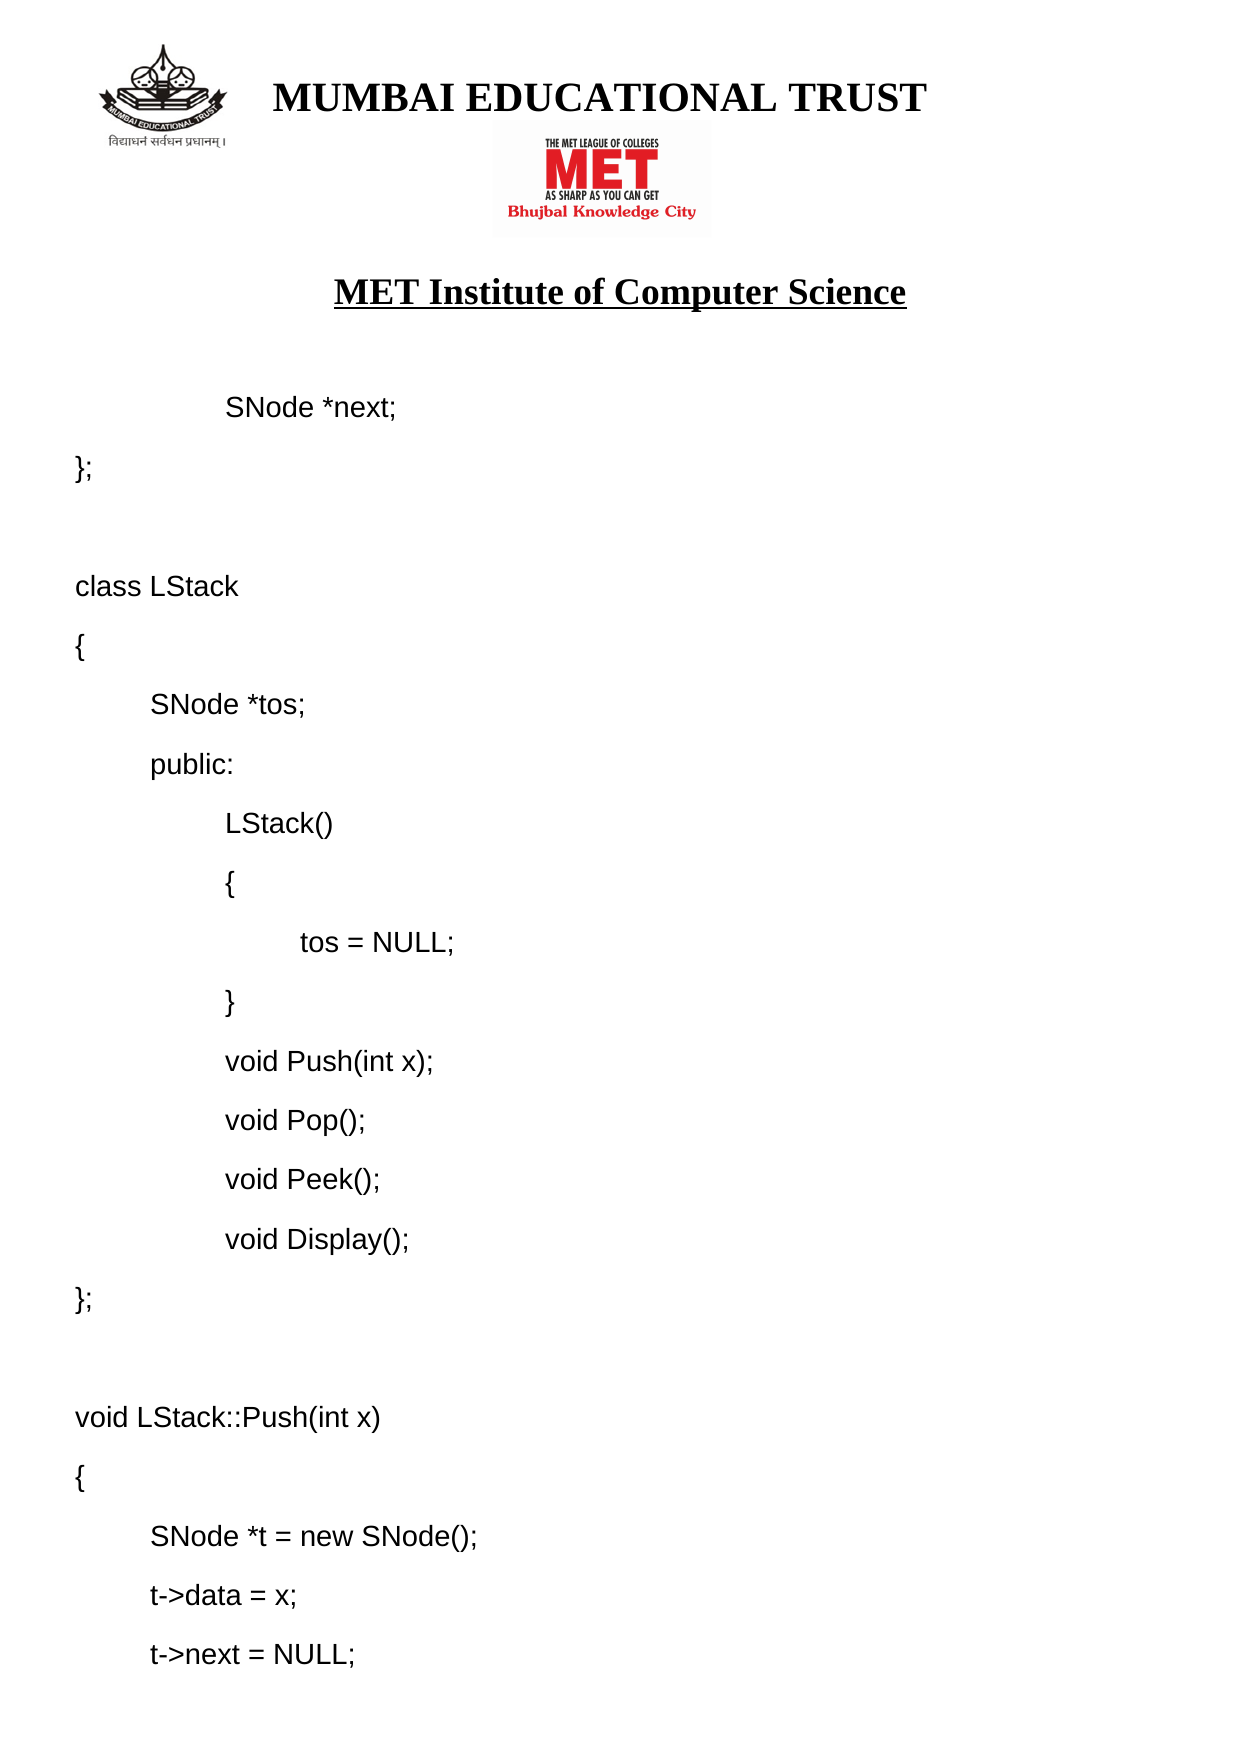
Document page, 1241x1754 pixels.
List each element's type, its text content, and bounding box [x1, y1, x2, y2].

text SNode *t = new SNode(); [75, 1518, 1165, 1552]
text }; [75, 450, 1165, 483]
text t->data = x; [75, 1578, 1165, 1611]
text void LStack::Push(int x) [75, 1400, 1165, 1433]
text public: [75, 747, 1165, 780]
text void Display(); [75, 1222, 1165, 1255]
text void Peek(); [75, 1162, 1165, 1196]
text }; [75, 1281, 1165, 1314]
text LStack() [75, 806, 1165, 839]
text tos = NULL; [75, 925, 1165, 958]
picture [98, 44, 228, 148]
text { [75, 865, 1165, 899]
text void Pop(); [75, 1103, 1165, 1136]
picture [492, 120, 712, 238]
text } [75, 984, 1165, 1018]
text { [75, 1459, 1165, 1493]
text { [75, 628, 1165, 661]
text SNode *next; [75, 390, 1165, 424]
text SNode *tos; [75, 687, 1165, 721]
text class LStack [75, 568, 1165, 602]
text void Push(int x); [75, 1043, 1165, 1077]
text t->next = NULL; [75, 1637, 1165, 1671]
